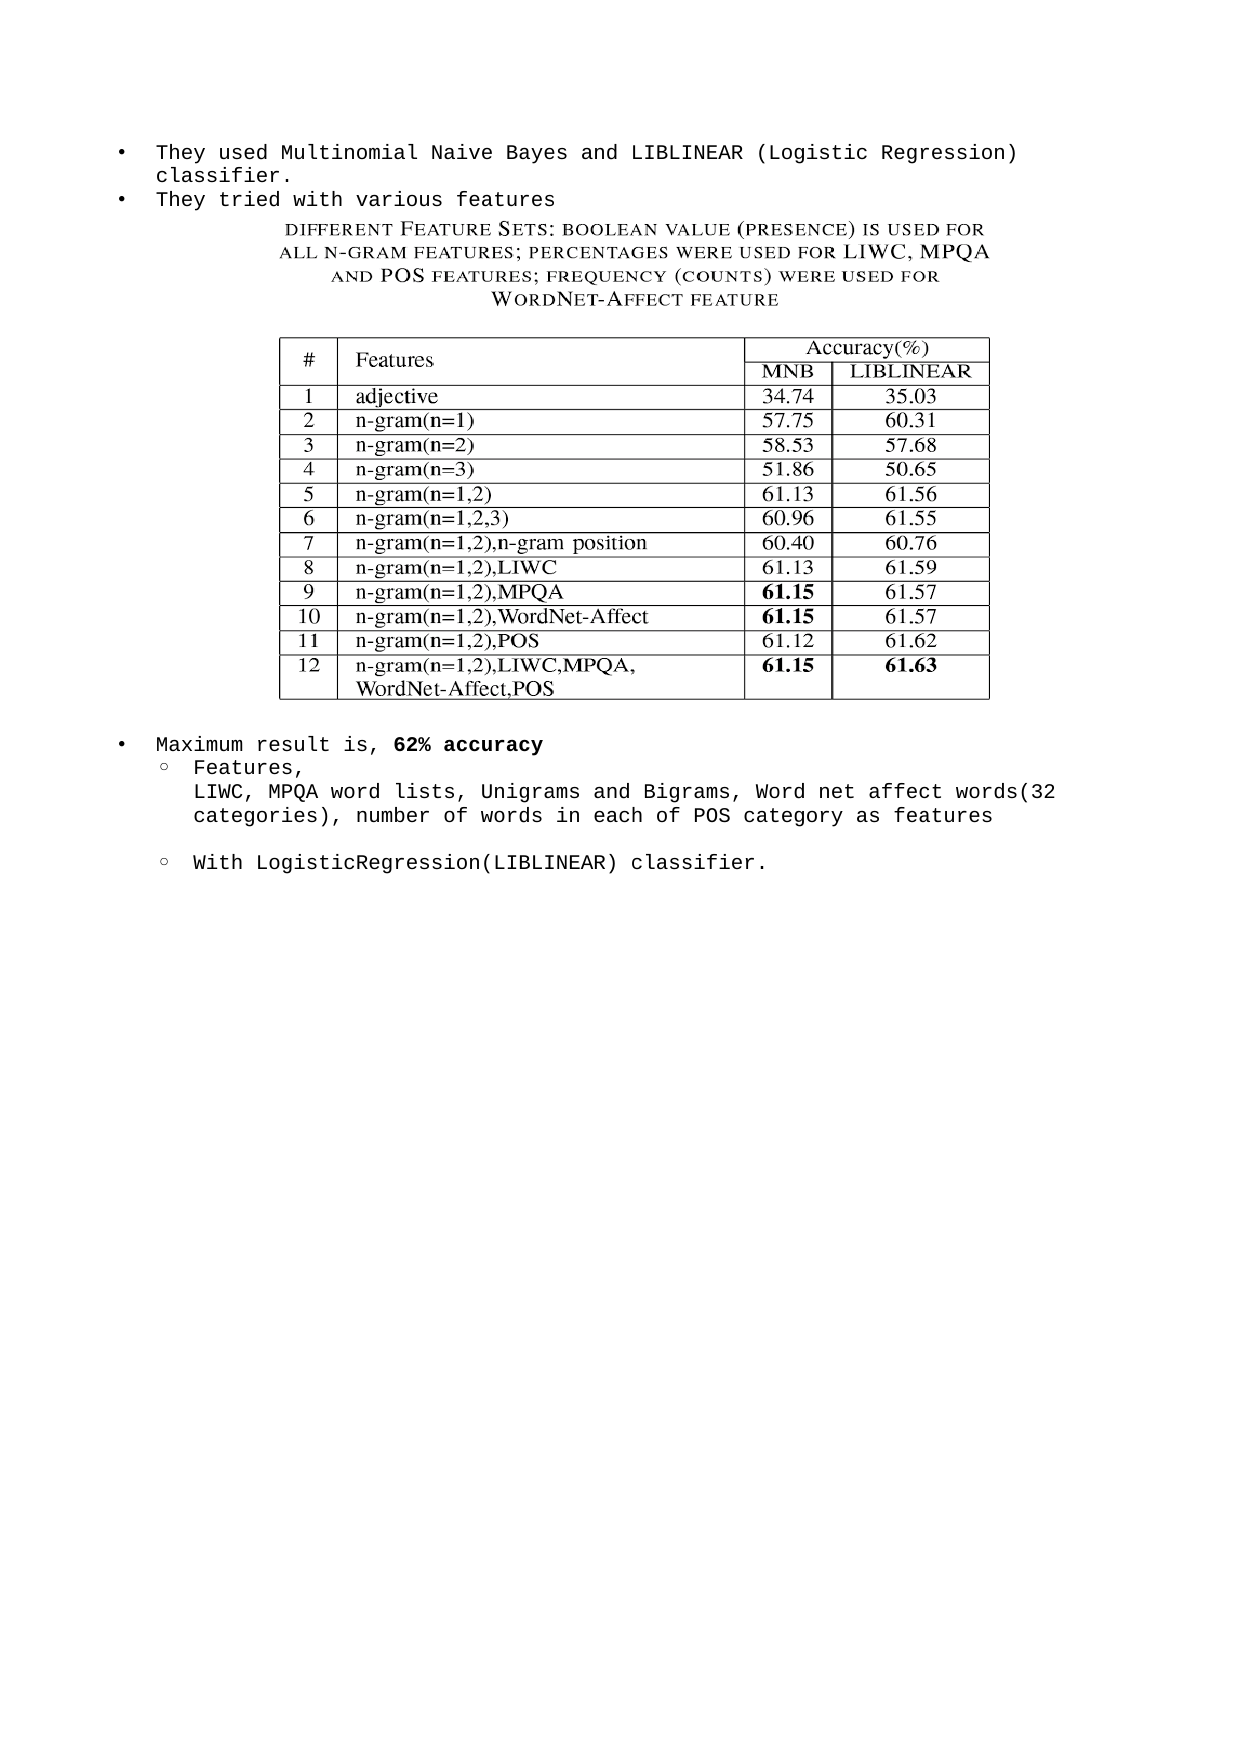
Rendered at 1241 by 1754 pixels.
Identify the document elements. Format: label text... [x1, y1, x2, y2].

list Features, [156, 757, 1122, 781]
list With LogisticRegression(LIBLINEAR) classifier. [156, 852, 1122, 876]
picture [208, 212, 1032, 734]
list They tried with various features [118, 189, 1122, 213]
list LIWC, MPQA word lists, Unigrams and Bigrams, Word net affect words(32 categories), number of words in each of POS category as features [156, 781, 1122, 828]
list They used Multinomial Naive Bayes and LIBLINEAR (Logistic Regression) classifier. [118, 142, 1122, 189]
list Maximum result is, 62% accuracy [118, 213, 1122, 757]
